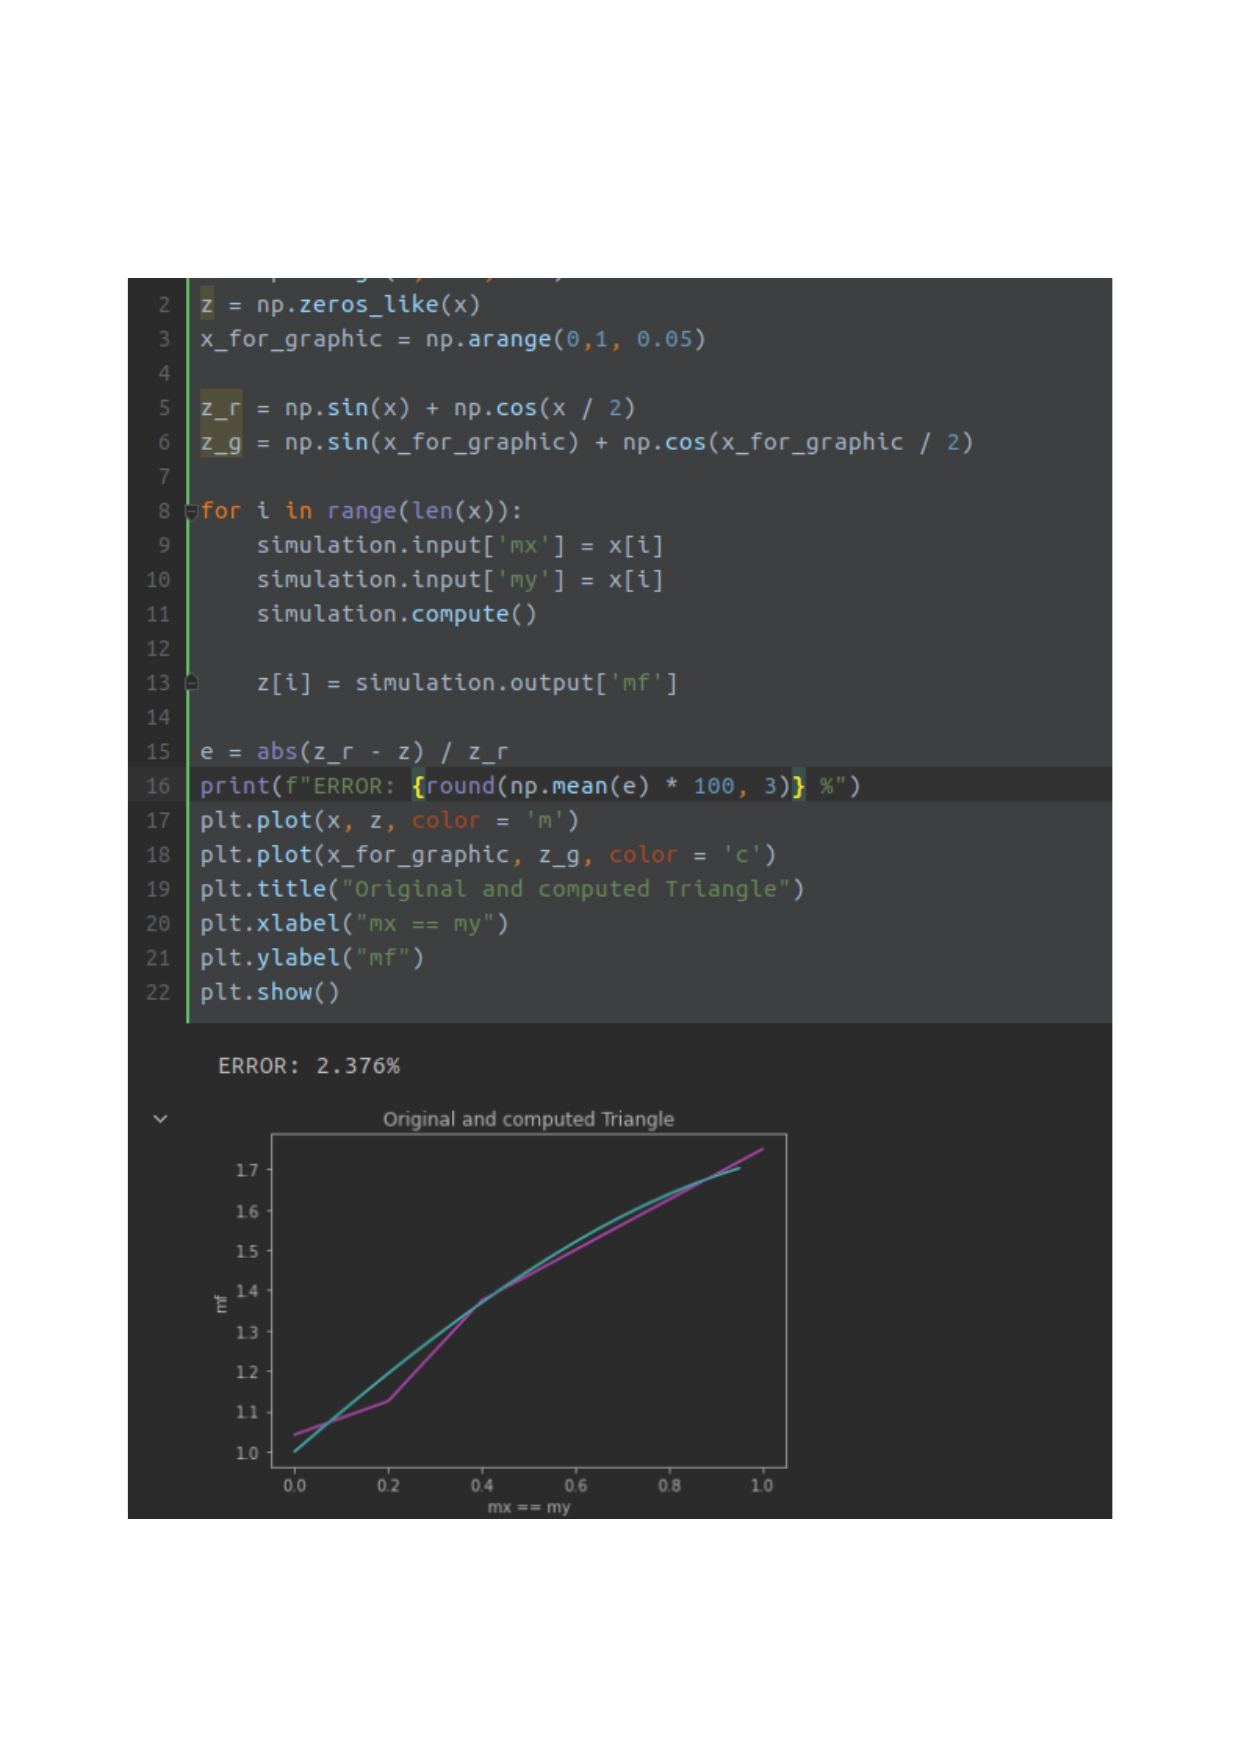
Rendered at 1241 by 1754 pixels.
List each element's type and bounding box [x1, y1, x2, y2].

picture [127, 278, 1113, 1519]
